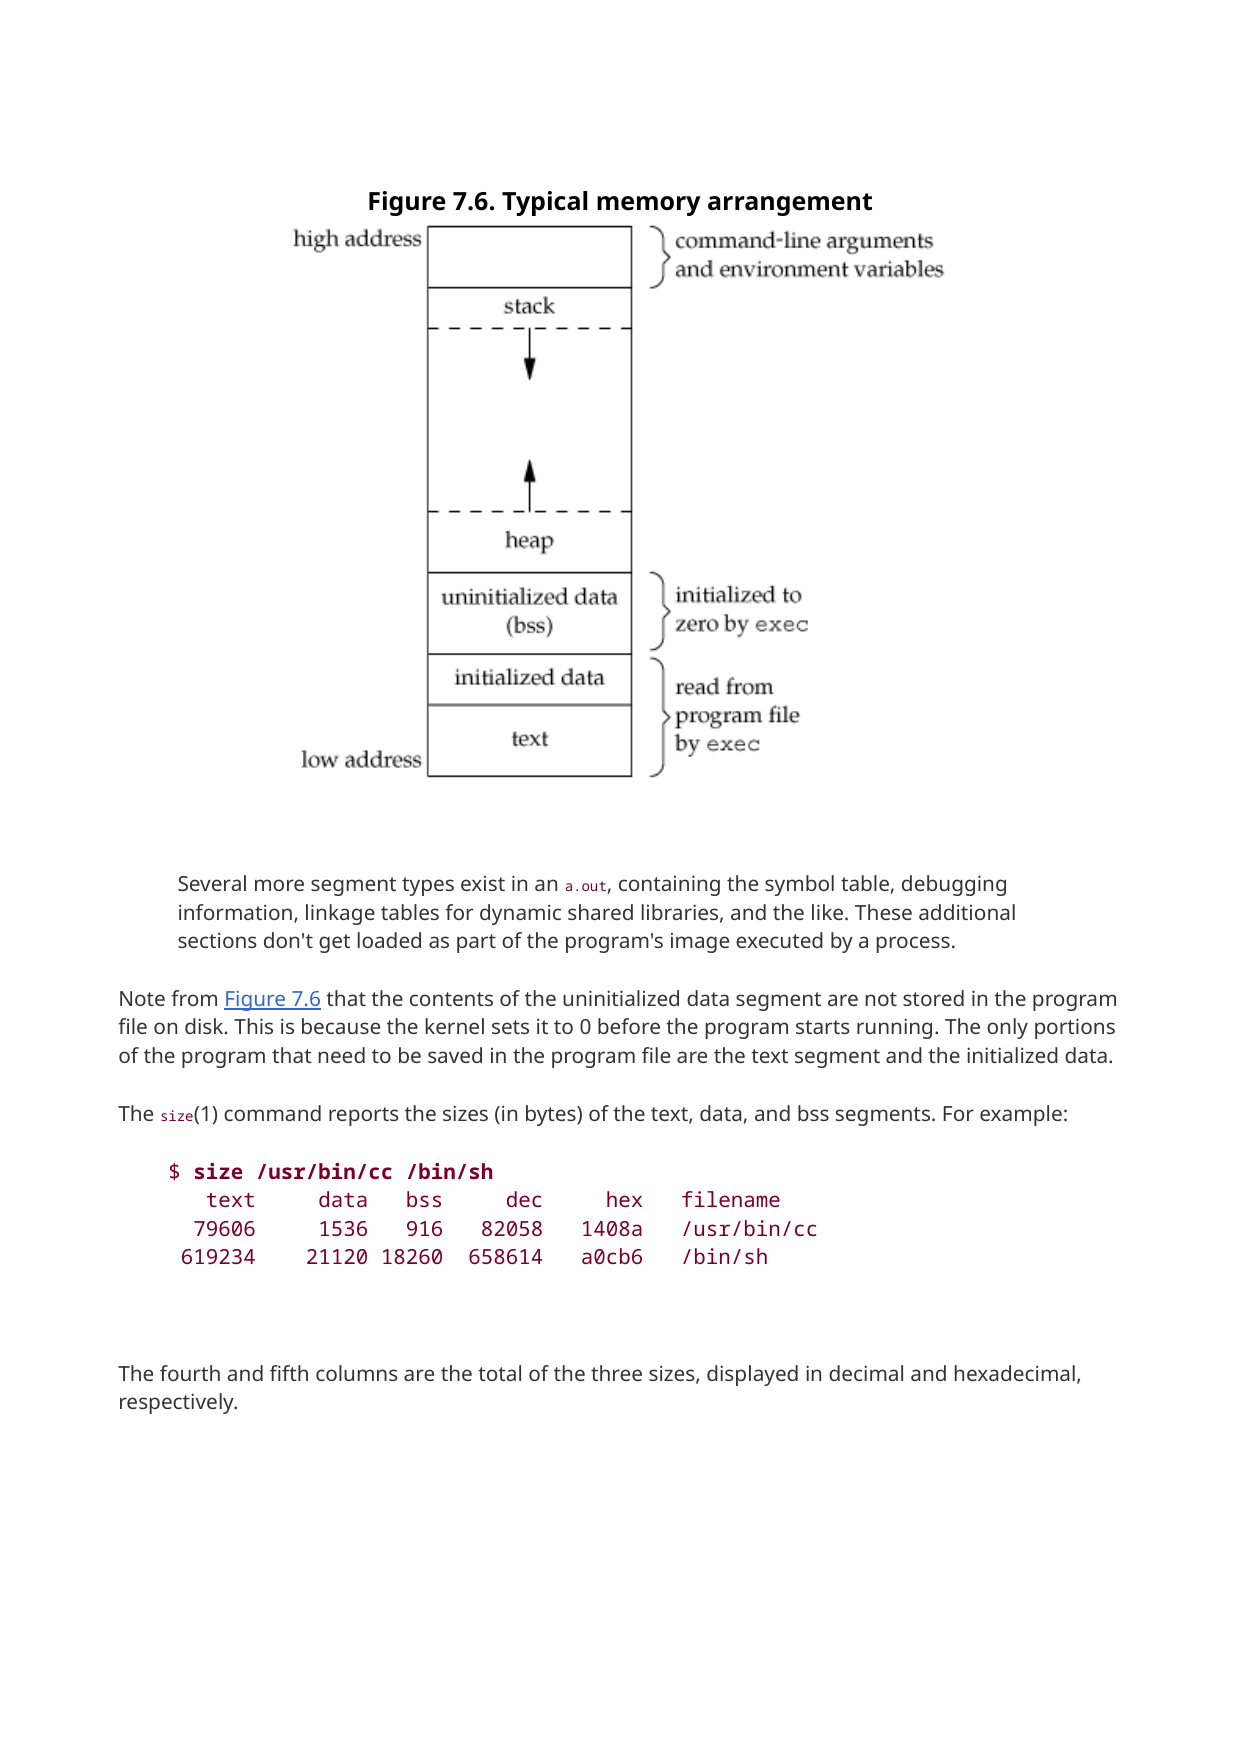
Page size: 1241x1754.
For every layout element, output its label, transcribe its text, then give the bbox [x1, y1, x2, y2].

picture [292, 223, 949, 782]
table_header Figure 7.6. Typical memory arrangement Several more segment types exist in an a.out, containing the symbol table, debugging information, linkage tables for dynamic shared libraries, and the like. These additional sections don't get loaded as part of the program's image executed by a process. Note from Figure 7.6 that the contents of the uninitialized data segment are not stored in the program file on disk. This is because the kernel sets it to 0 before the program starts running. The only portions of the program that need to be saved in the program file are the text segment and the initialized data. The size(1) command reports the sizes (in bytes) of the text, data, and bss segments. For example: $ size /usr/bin/cc /bin/sh text data bss dec hex filename 79606 1536 916 82058 1408a /usr/bin/cc 619234 21120 18260 658614 a0cb6 /bin/sh The fourth and fifth columns are the total of the three sizes, displayed in decimal and hexadecimal, respectively. [118, 118, 1122, 1447]
